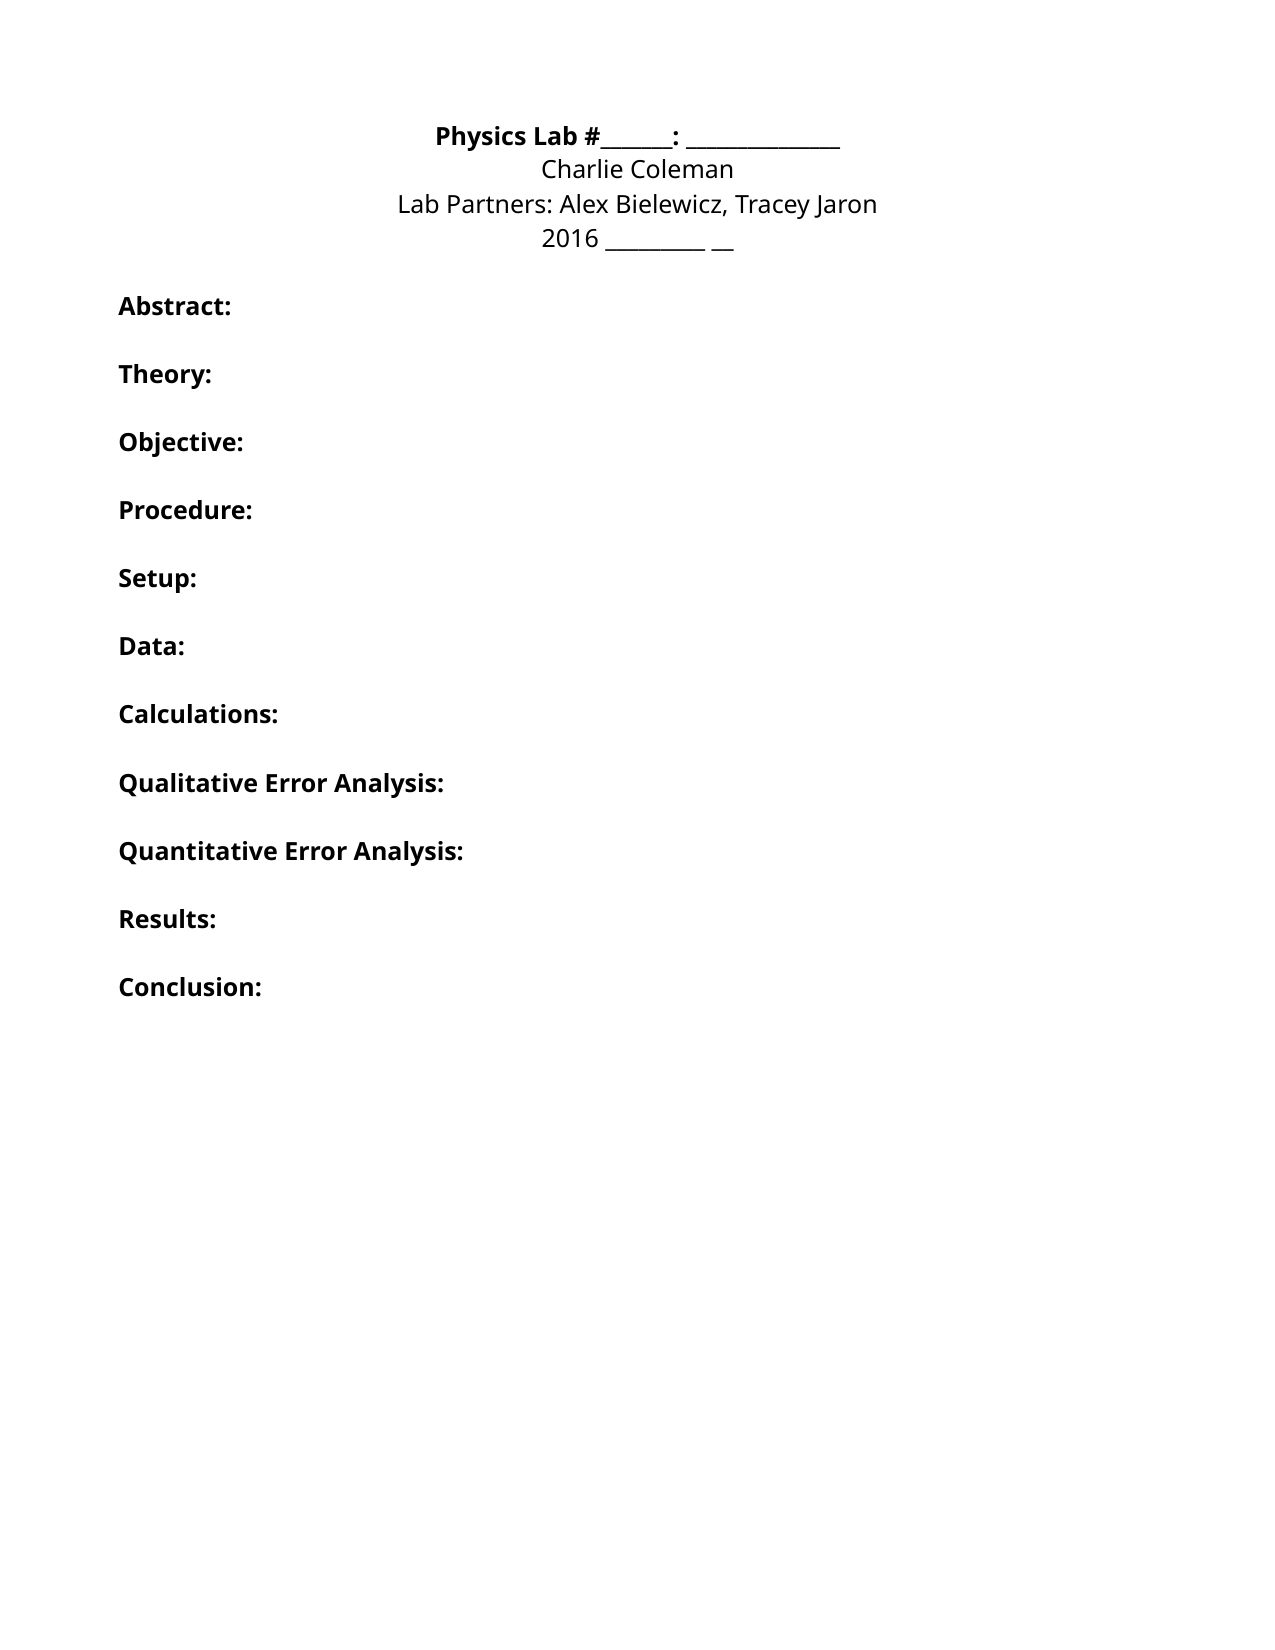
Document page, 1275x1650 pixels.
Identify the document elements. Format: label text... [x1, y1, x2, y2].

text Quantitative Error Analysis: [118, 833, 1157, 867]
text Calculations: [118, 697, 1157, 731]
text 2016 _________ __ [118, 220, 1157, 254]
text Theory: [118, 357, 1157, 391]
text Lab Partners: Alex Bielewicz, Tracey Jaron [118, 186, 1157, 220]
text Objective: [118, 425, 1157, 459]
text Qualitative Error Analysis: [118, 765, 1157, 799]
text Data: [118, 629, 1157, 663]
text Charlie Coleman [118, 152, 1157, 186]
text Physics Lab #_______: _______________ [118, 118, 1157, 152]
text Procedure: [118, 493, 1157, 527]
text Conclusion: [118, 970, 1157, 1004]
text Setup: [118, 561, 1157, 595]
text Results: [118, 902, 1157, 936]
text Abstract: [118, 288, 1157, 322]
